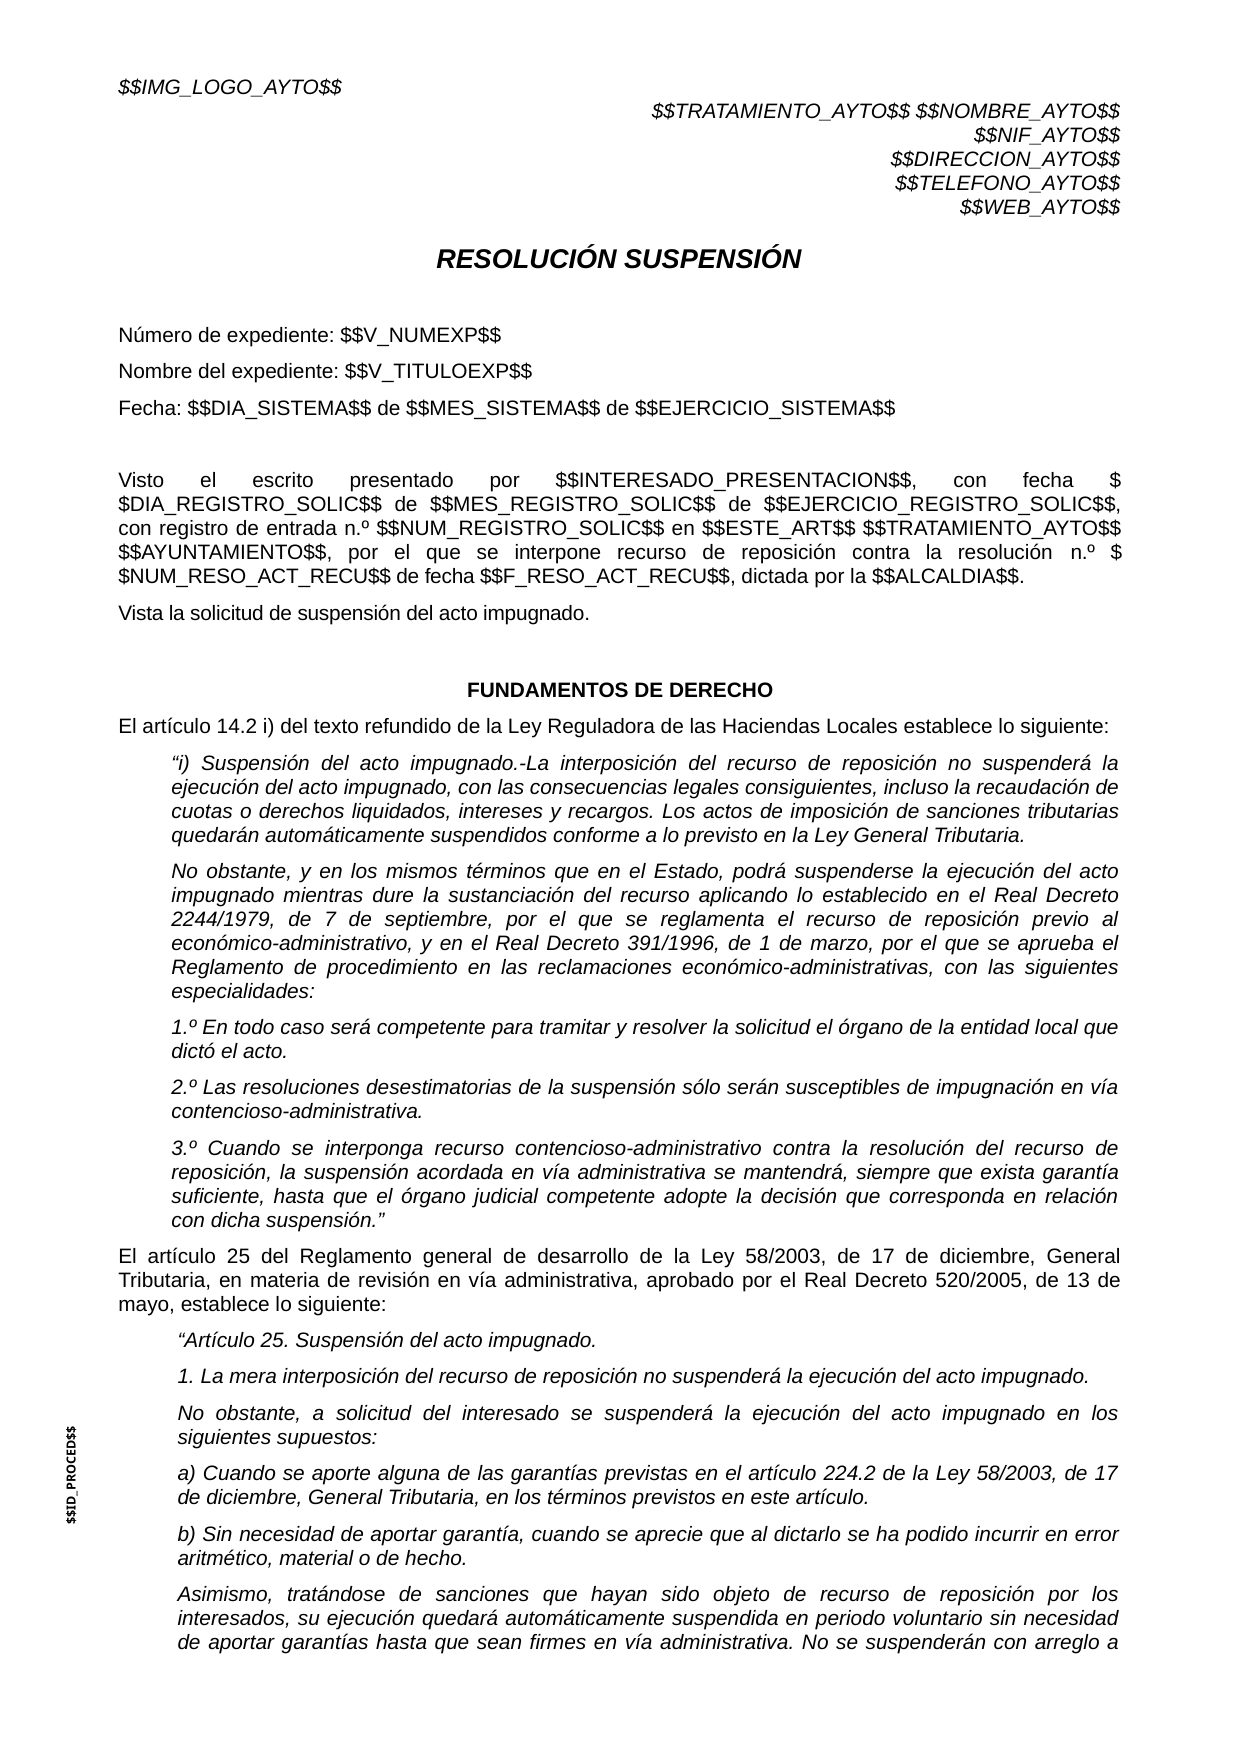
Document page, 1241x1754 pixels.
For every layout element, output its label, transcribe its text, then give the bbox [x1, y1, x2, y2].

text RESOLUCIÓN SUSPENSIÓN [118, 243, 1122, 274]
text “i) Suspensión del acto impugnado.-La interposición del recurso de reposición no suspenderá la ejecución del acto impugnado, con las consecuencias legales consiguientes, incluso la recaudación de cuotas o derechos liquidados, intereses y recargos. Los actos de imposición de sanciones tributarias quedarán automáticamente suspendidos conforme a lo previsto en la Ley General Tributaria. [171, 751, 1122, 846]
text Asimismo, tratándose de sanciones que hayan sido objeto de recurso de reposición por los interesados, su ejecución quedará automáticamente suspendida en periodo voluntario sin necesidad de aportar garantías hasta que sean firmes en vía administrativa. No se suspenderán con arreglo a [177, 1582, 1122, 1653]
text FUNDAMENTOS DE DERECHO [118, 678, 1122, 702]
text Visto el escrito presentado por $$INTERESADO_PRESENTACION$$, con fecha $$DIA_REGISTRO_SOLIC$$ de $$MES_REGISTRO_SOLIC$$ de $$EJERCICIO_REGISTRO_SOLIC$$, con registro de entrada n.º $$NUM_REGISTRO_SOLIC$$ en $$ESTE_ART$$ $$TRATAMIENTO_AYTO$$ $$AYUNTAMIENTO$$, por el que se interpone recurso de reposición contra la resolución n.º $$NUM_RESO_ACT_RECU$$ de fecha $$F_RESO_ACT_RECU$$, dictada por la $$ALCALDIA$$. [118, 468, 1122, 588]
text El artículo 25 del Reglamento general de desarrollo de la Ley 58/2003, de 17 de diciembre, General Tributaria, en materia de revisión en vía administrativa, aprobado por el Real Decreto 520/2005, de 13 de mayo, establece lo siguiente: [118, 1244, 1122, 1316]
text 3.º Cuando se interponga recurso contencioso-administrativo contra la resolución del recurso de reposición, la suspensión acordada en vía administrativa se mantendrá, siempre que exista garantía suficiente, hasta que el órgano judicial competente adopte la decisión que corresponda en relación con dicha suspensión.” [171, 1136, 1122, 1231]
text 2.º Las resoluciones desestimatorias de la suspensión sólo serán susceptibles de impugnación en vía contencioso-administrativa. [171, 1075, 1122, 1123]
text Número de expediente: $$V_NUMEXP$$ [118, 323, 1122, 347]
text b) Sin necesidad de aportar garantía, cuando se aprecie que al dictarlo se ha podido incurrir en error aritmético, material o de hecho. [177, 1521, 1122, 1569]
text “Artículo 25. Suspensión del acto impugnado. [177, 1328, 1122, 1352]
text 1. La mera interposición del recurso de reposición no suspenderá la ejecución del acto impugnado. [177, 1364, 1122, 1388]
text Nombre del expediente: $$V_TITULOEXP$$ [118, 359, 1122, 383]
text El artículo 14.2 i) del texto refundido de la Ley Reguladora de las Haciendas Locales establece lo siguiente: [118, 714, 1122, 738]
text 1.º En todo caso será competente para tramitar y resolver la solicitud el órgano de la entidad local que dictó el acto. [171, 1015, 1122, 1063]
text Vista la solicitud de suspensión del acto impugnado. [118, 600, 1122, 624]
text a) Cuando se aporte alguna de las garantías previstas en el artículo 224.2 de la Ley 58/2003, de 17 de diciembre, General Tributaria, en los términos previstos en este artículo. [177, 1461, 1122, 1509]
text No obstante, y en los mismos términos que en el Estado, podrá suspenderse la ejecución del acto impugnado mientras dure la sustanciación del recurso aplicando lo establecido en el Real Decreto 2244/1979, de 7 de septiembre, por el que se reglamenta el recurso de reposición previo al económico-administrativo, y en el Real Decreto 391/1996, de 1 de marzo, por el que se aprueba el Reglamento de procedimiento en las reclamaciones económico-administrativas, con las siguientes especialidades: [171, 859, 1122, 1002]
text No obstante, a solicitud del interesado se suspenderá la ejecución del acto impugnado en los siguientes supuestos: [177, 1401, 1122, 1449]
text Fecha: $$DIA_SISTEMA$$ de $$MES_SISTEMA$$ de $$EJERCICIO_SISTEMA$$ [118, 395, 1122, 419]
